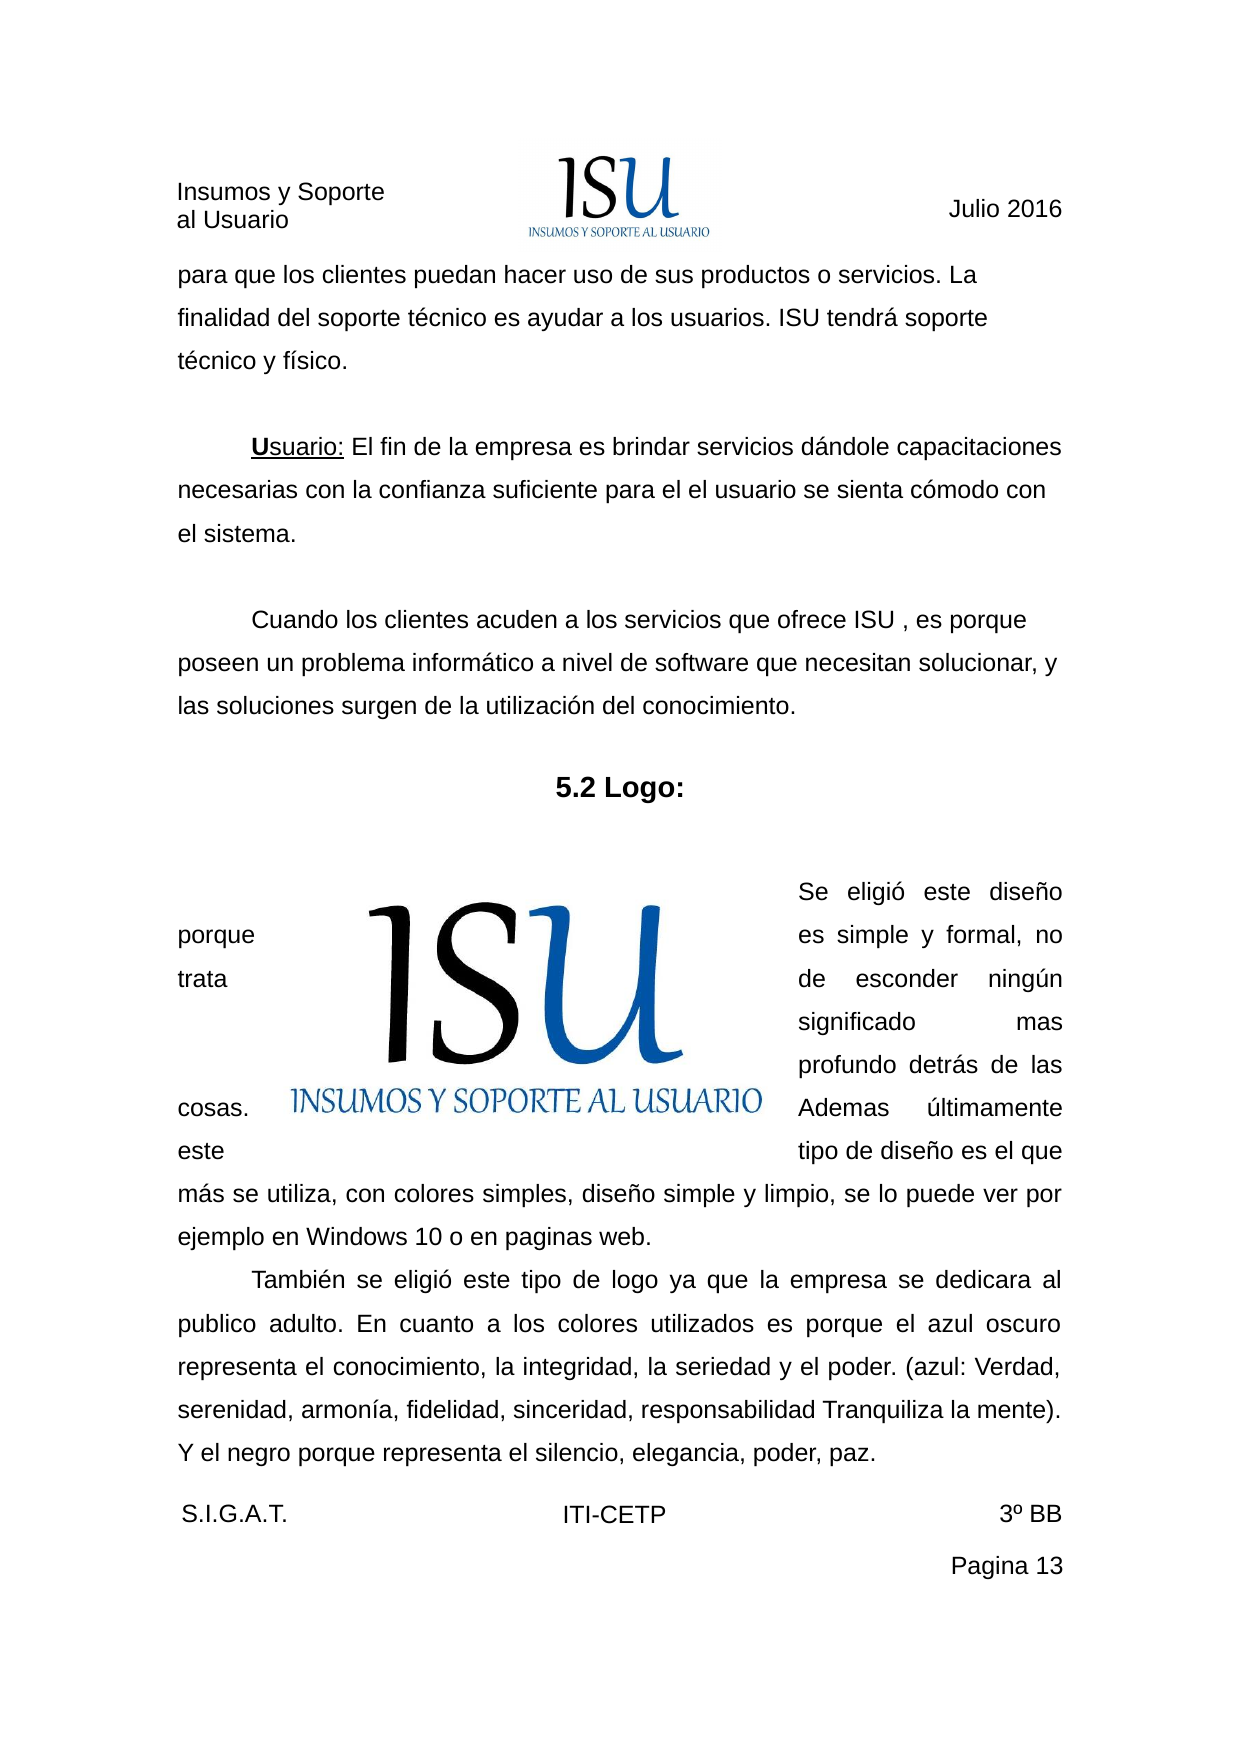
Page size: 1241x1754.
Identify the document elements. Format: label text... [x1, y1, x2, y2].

text para que los clientes puedan hacer uso de sus productos o servicios. La finalidad del soporte técnico es ayudar a los usuarios. ISU tendrá soporte técnico y físico. [177, 260, 1063, 375]
text Usuario: El fin de la empresa es brindar servicios dándole capacitaciones necesarias con la confianza suficiente para el el usuario se sienta cómodo con el sistema. [177, 432, 1063, 547]
text Cuando los clientes acuden a los servicios que ofrece ISU , es porque poseen un problema informático a nivel de software que necesitan solucionar, y las soluciones surgen de la utilización del conocimiento. [177, 605, 1063, 720]
text También se eligió este tipo de logo ya que la empresa se dedicara al publico adulto. En cuanto a los colores utilizados es porque el azul oscuro representa el conocimiento, la integridad, la seriedad y el poder. (azul: Verdad, serenidad, armonía, fidelidad, sinceridad, responsabilidad Tranquiliza la mente). Y el negro porque representa el silencio, elegancia, poder, paz. [177, 1265, 1063, 1467]
picture [517, 138, 723, 252]
picture [261, 855, 798, 1153]
text Se eligió este diseño porque es simple y formal, no trata de esconder ningún significado mas profundo detrás de las cosas. Ademas últimamente este tipo de diseño es el que más se utiliza, con colores simples, diseño simple y limpio, se lo puede ver por ejemplo en Windows 10 o en paginas web. [177, 877, 1063, 1251]
text 5.2 Logo: [177, 777, 1063, 802]
